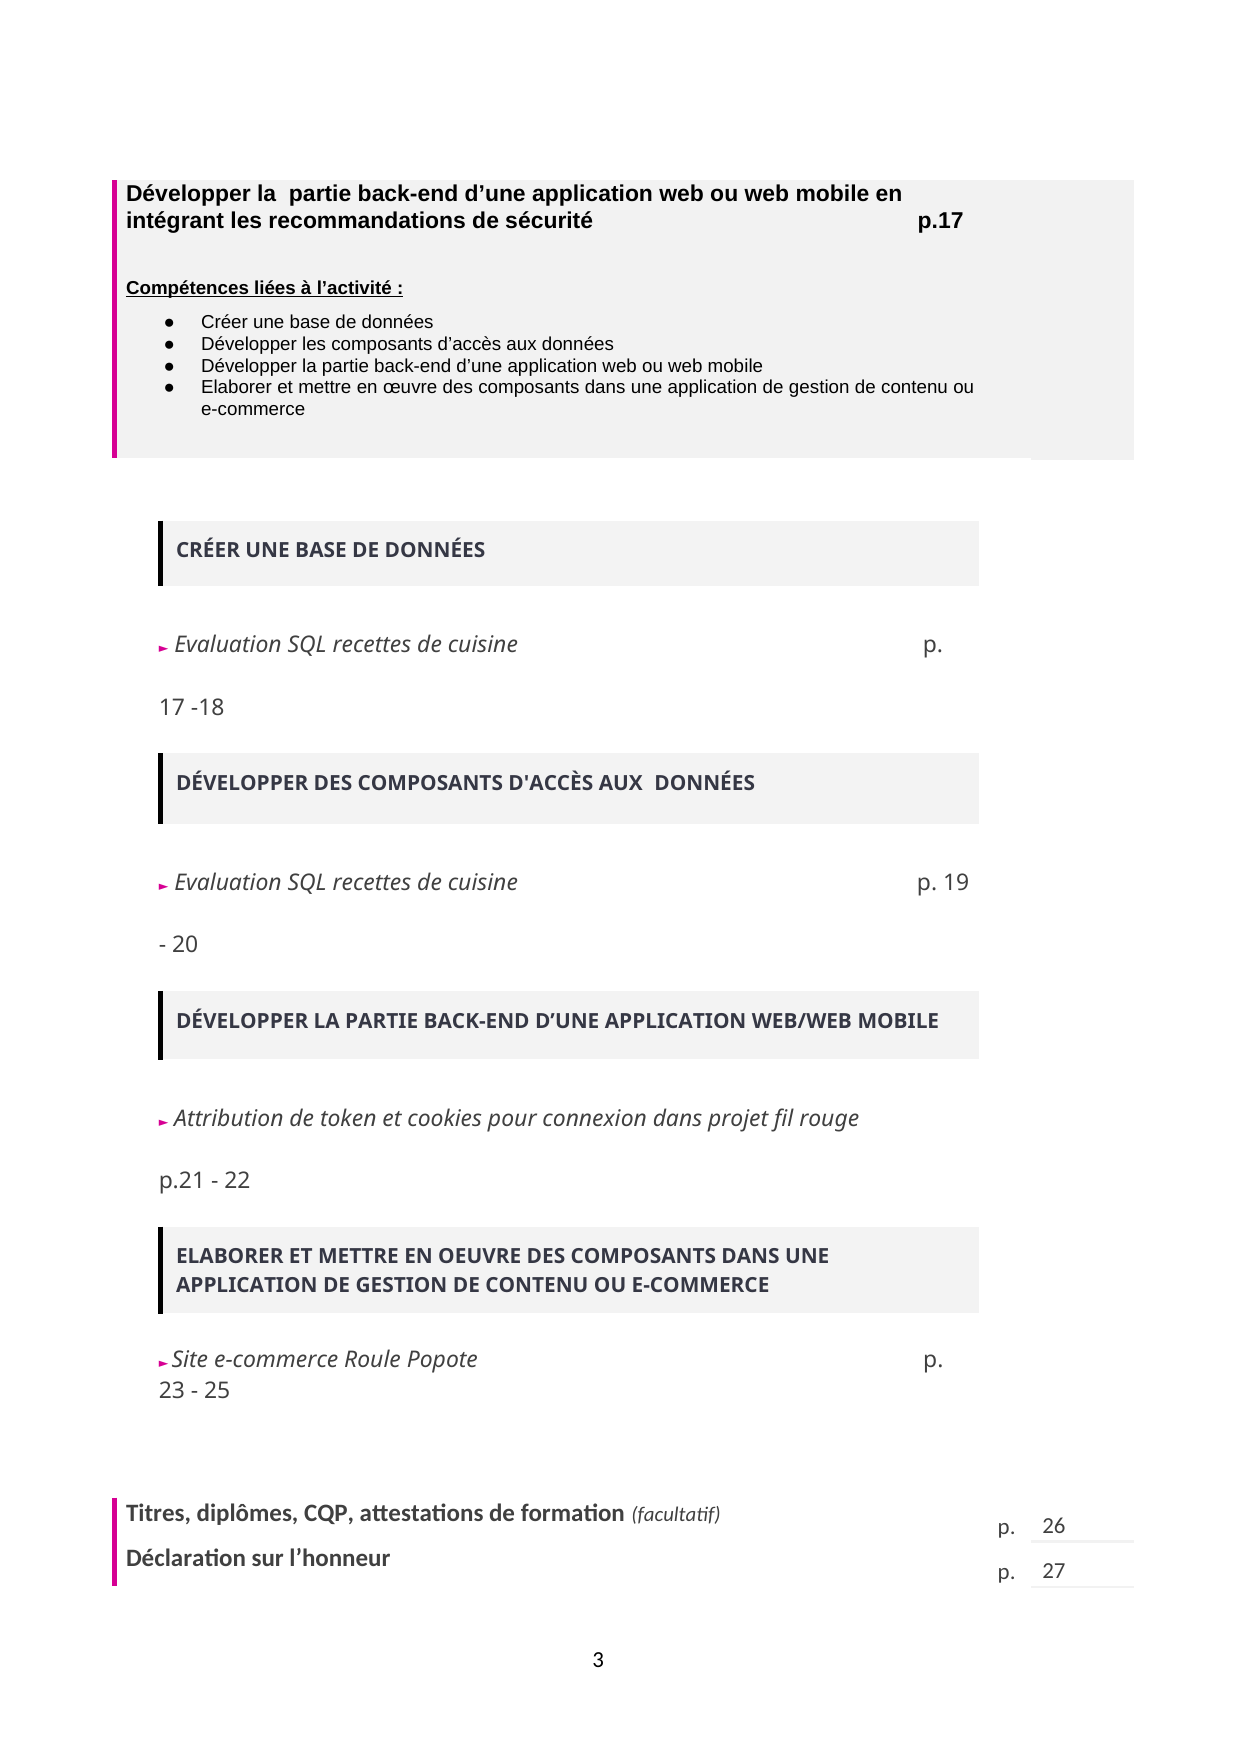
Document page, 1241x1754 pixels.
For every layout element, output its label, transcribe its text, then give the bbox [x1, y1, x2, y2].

table_cell [115, 458, 147, 1497]
table_cell [986, 246, 1031, 277]
table_cell 26 [1031, 1498, 1134, 1540]
table_cell p. [986, 1498, 1031, 1540]
table_cell Compétences liées à l’activité : Créer une base de données Développer les composants d’accès aux données Développer la partie back-end d’une application web ou web mobile Elaborer et mettre en œuvre des composants dans une application de gestion de contenu ou e-commerce [117, 277, 986, 458]
table_cell [1031, 150, 1134, 180]
table_cell ► Evaluation SQL recettes de cuisine p. 17 -18 ► Evaluation SQL recettes de cuisine p. 19 - 20 ► Attribution de token et cookies pour connexion dans projet fil rouge p.21 - 22 ► Site e-commerce Roule Popote p. 23 - 25 [147, 458, 986, 1497]
table_cell 27 [1031, 1543, 1134, 1586]
table_header ELABORER ET METTRE EN OEUVRE DES COMPOSANTS DANS UNE APPLICATION DE GESTION DE CONTENU OU E-COMMERCE [163, 1227, 979, 1313]
table_cell [1031, 277, 1134, 458]
table_header CRÉER UNE BASE DE DONNÉES [163, 521, 979, 586]
table_cell [1031, 460, 1134, 1497]
table_cell Développer la partie back-end d’une application web ou web mobile en intégrant les recommandations de sécurité p.17 [117, 180, 986, 246]
table_cell [147, 148, 986, 180]
table_cell [115, 148, 147, 180]
table_header DÉVELOPPER LA PARTIE BACK-END D’UNE APPLICATION WEB/WEB MOBILE [163, 991, 979, 1059]
table_cell [1031, 180, 1134, 246]
table_cell [986, 458, 1031, 1497]
table_cell p. [986, 1540, 1031, 1586]
table_cell [986, 277, 1031, 458]
table_cell [986, 148, 1031, 180]
table_cell [117, 246, 986, 277]
table_header DÉVELOPPER DES COMPOSANTS D'ACCÈS AUX DONNÉES [163, 753, 979, 824]
table_cell Titres, diplômes, CQP, attestations de formation (facultatif) [117, 1498, 986, 1540]
table_cell [986, 180, 1031, 246]
table_cell Déclaration sur l’honneur [117, 1540, 986, 1586]
table_cell [1031, 246, 1134, 277]
